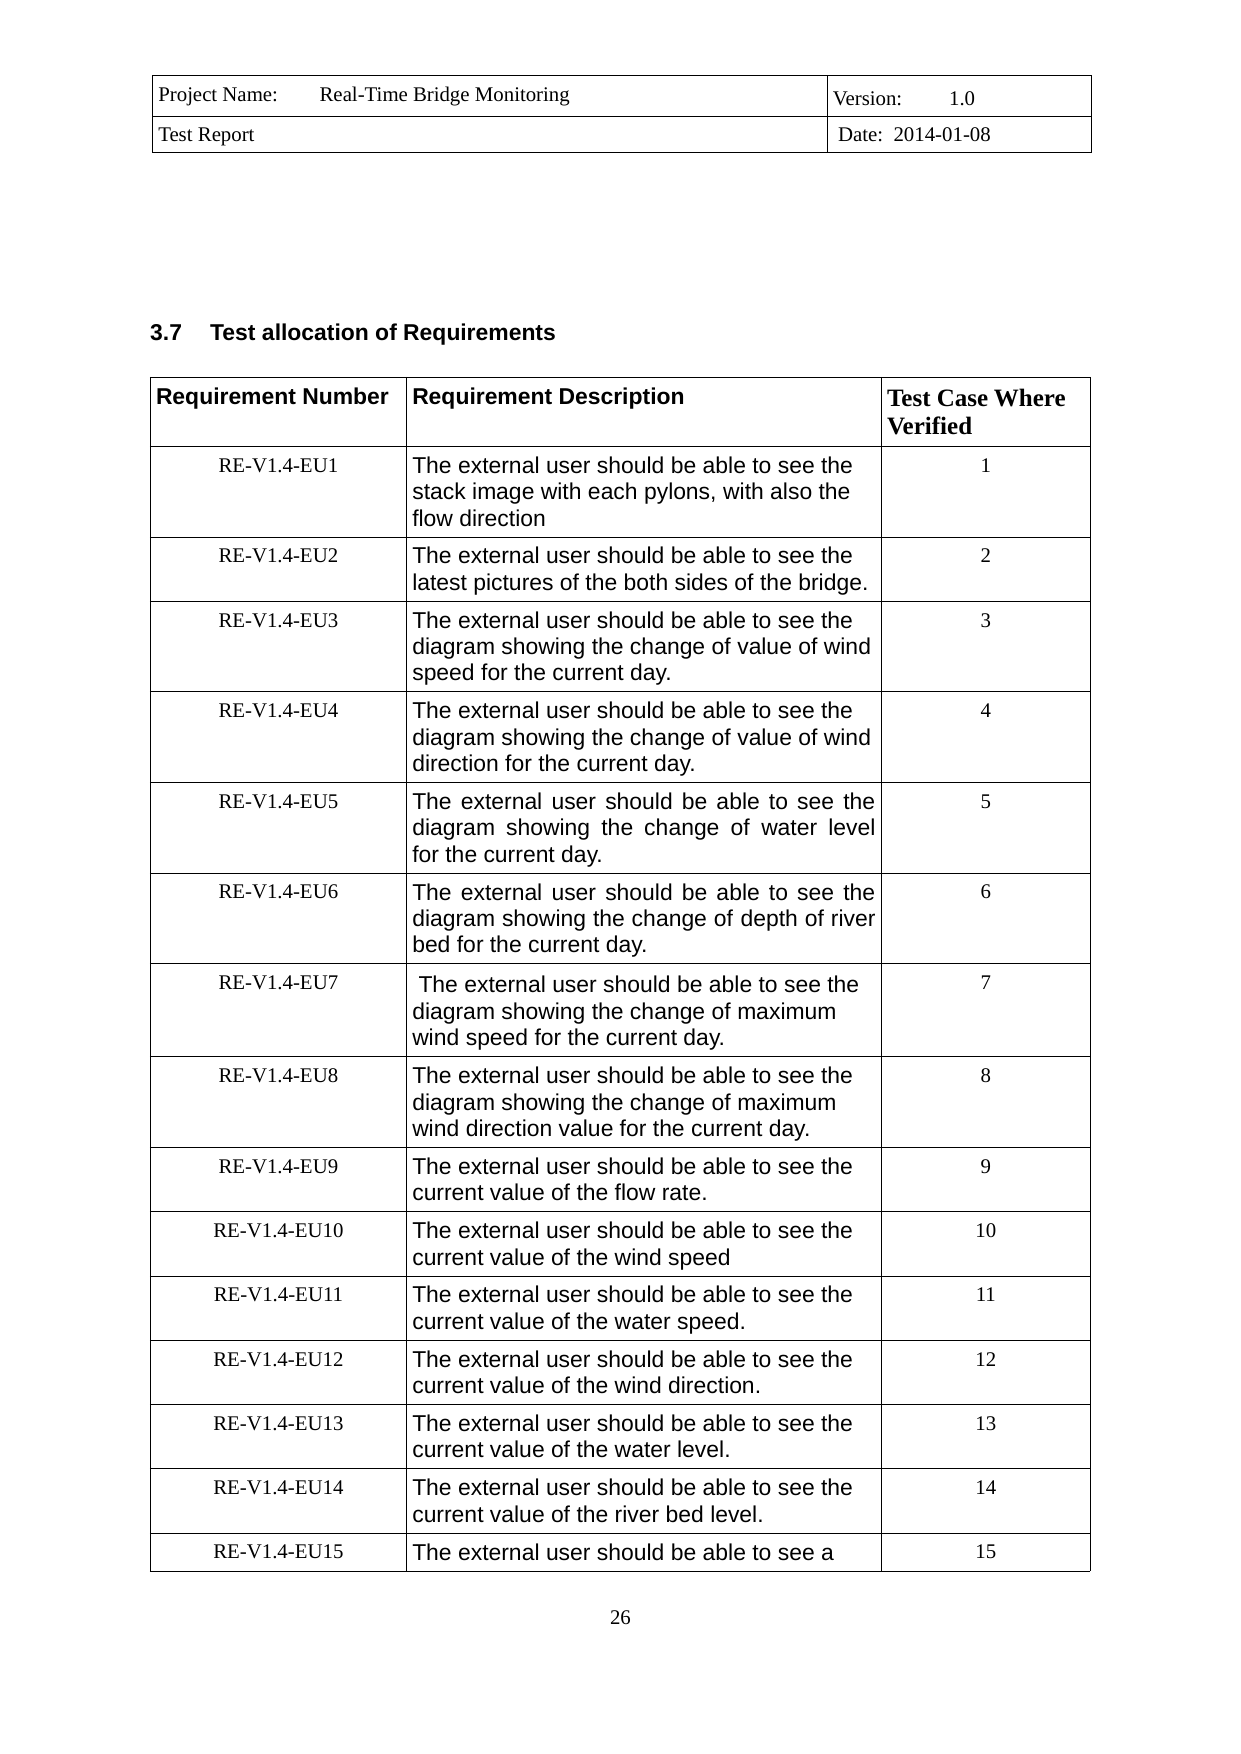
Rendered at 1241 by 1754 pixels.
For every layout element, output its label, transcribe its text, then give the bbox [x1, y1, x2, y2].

table_cell 5 [882, 783, 1090, 873]
table_cell The external user should be able to see the current value of the water level. [407, 1405, 881, 1468]
table_cell RE-V1.4-EU7 [151, 964, 406, 1056]
table_header Test Case Where Verified [882, 378, 1090, 446]
table_cell 3 [882, 602, 1090, 691]
table_cell 8 [882, 1057, 1090, 1147]
table_cell RE-V1.4-EU13 [151, 1405, 406, 1468]
table_cell The external user should be able to see the current value of the wind speed [407, 1212, 881, 1276]
table_cell RE-V1.4-EU1 [151, 447, 406, 537]
table_cell The external user should be able to see the diagram showing the change of maximum wind speed for the current day. [407, 964, 881, 1056]
table_cell The external user should be able to see the current value of the river bed level. [407, 1469, 881, 1533]
table_cell 1 [882, 447, 1090, 537]
table_cell 11 [882, 1277, 1090, 1340]
table_cell The external user should be able to see the diagram showing the change of maximum wind direction value for the current day. [407, 1057, 881, 1147]
table_cell RE-V1.4-EU4 [151, 692, 406, 782]
table_cell 10 [882, 1212, 1090, 1276]
table_cell RE-V1.4-EU3 [151, 602, 406, 691]
table_cell RE-V1.4-EU9 [151, 1148, 406, 1211]
table_cell 12 [882, 1341, 1090, 1404]
table_cell The external user should be able to see the latest pictures of the both sides of the bridge. [407, 538, 881, 601]
table_cell The external user should be able to see the diagram showing the change of depth of river bed for the current day. [407, 874, 881, 963]
table_cell 6 [882, 874, 1090, 963]
table_cell RE-V1.4-EU2 [151, 538, 406, 601]
table_cell The external user should be able to see the stack image with each pylons, with also the flow direction [407, 447, 881, 537]
table_cell RE-V1.4-EU11 [151, 1277, 406, 1340]
table_header Requirement Number [151, 378, 406, 446]
table_cell RE-V1.4-EU6 [151, 874, 406, 963]
table_header Requirement Description [407, 378, 881, 446]
table_cell The external user should be able to see the current value of the water speed. [407, 1277, 881, 1340]
table_cell The external user should be able to see the diagram showing the change of value of wind speed for the current day. [407, 602, 881, 691]
table_cell The external user should be able to see the diagram showing the change of value of wind direction for the current day. [407, 692, 881, 782]
subtitle Test allocation of Requirements [150, 319, 1090, 346]
table_cell 14 [882, 1469, 1090, 1533]
table_cell 7 [882, 964, 1090, 1056]
table_cell RE-V1.4-EU5 [151, 783, 406, 873]
table_cell 4 [882, 692, 1090, 782]
table_cell RE-V1.4-EU10 [151, 1212, 406, 1276]
table_cell RE-V1.4-EU12 [151, 1341, 406, 1404]
table_cell The external user should be able to see the current value of the wind direction. [407, 1341, 881, 1404]
table_cell The external user should be able to see the current value of the flow rate. [407, 1148, 881, 1211]
table_cell 2 [882, 538, 1090, 601]
table_cell RE-V1.4-EU15 [151, 1534, 406, 1571]
table_cell RE-V1.4-EU14 [151, 1469, 406, 1533]
table_cell 9 [882, 1148, 1090, 1211]
table_cell RE-V1.4-EU8 [151, 1057, 406, 1147]
table_cell The external user should be able to see the diagram showing the change of water level for the current day. [407, 783, 881, 873]
table_cell The external user should be able to see a [407, 1534, 881, 1571]
table_cell 13 [882, 1405, 1090, 1468]
table_cell 15 [882, 1534, 1090, 1571]
